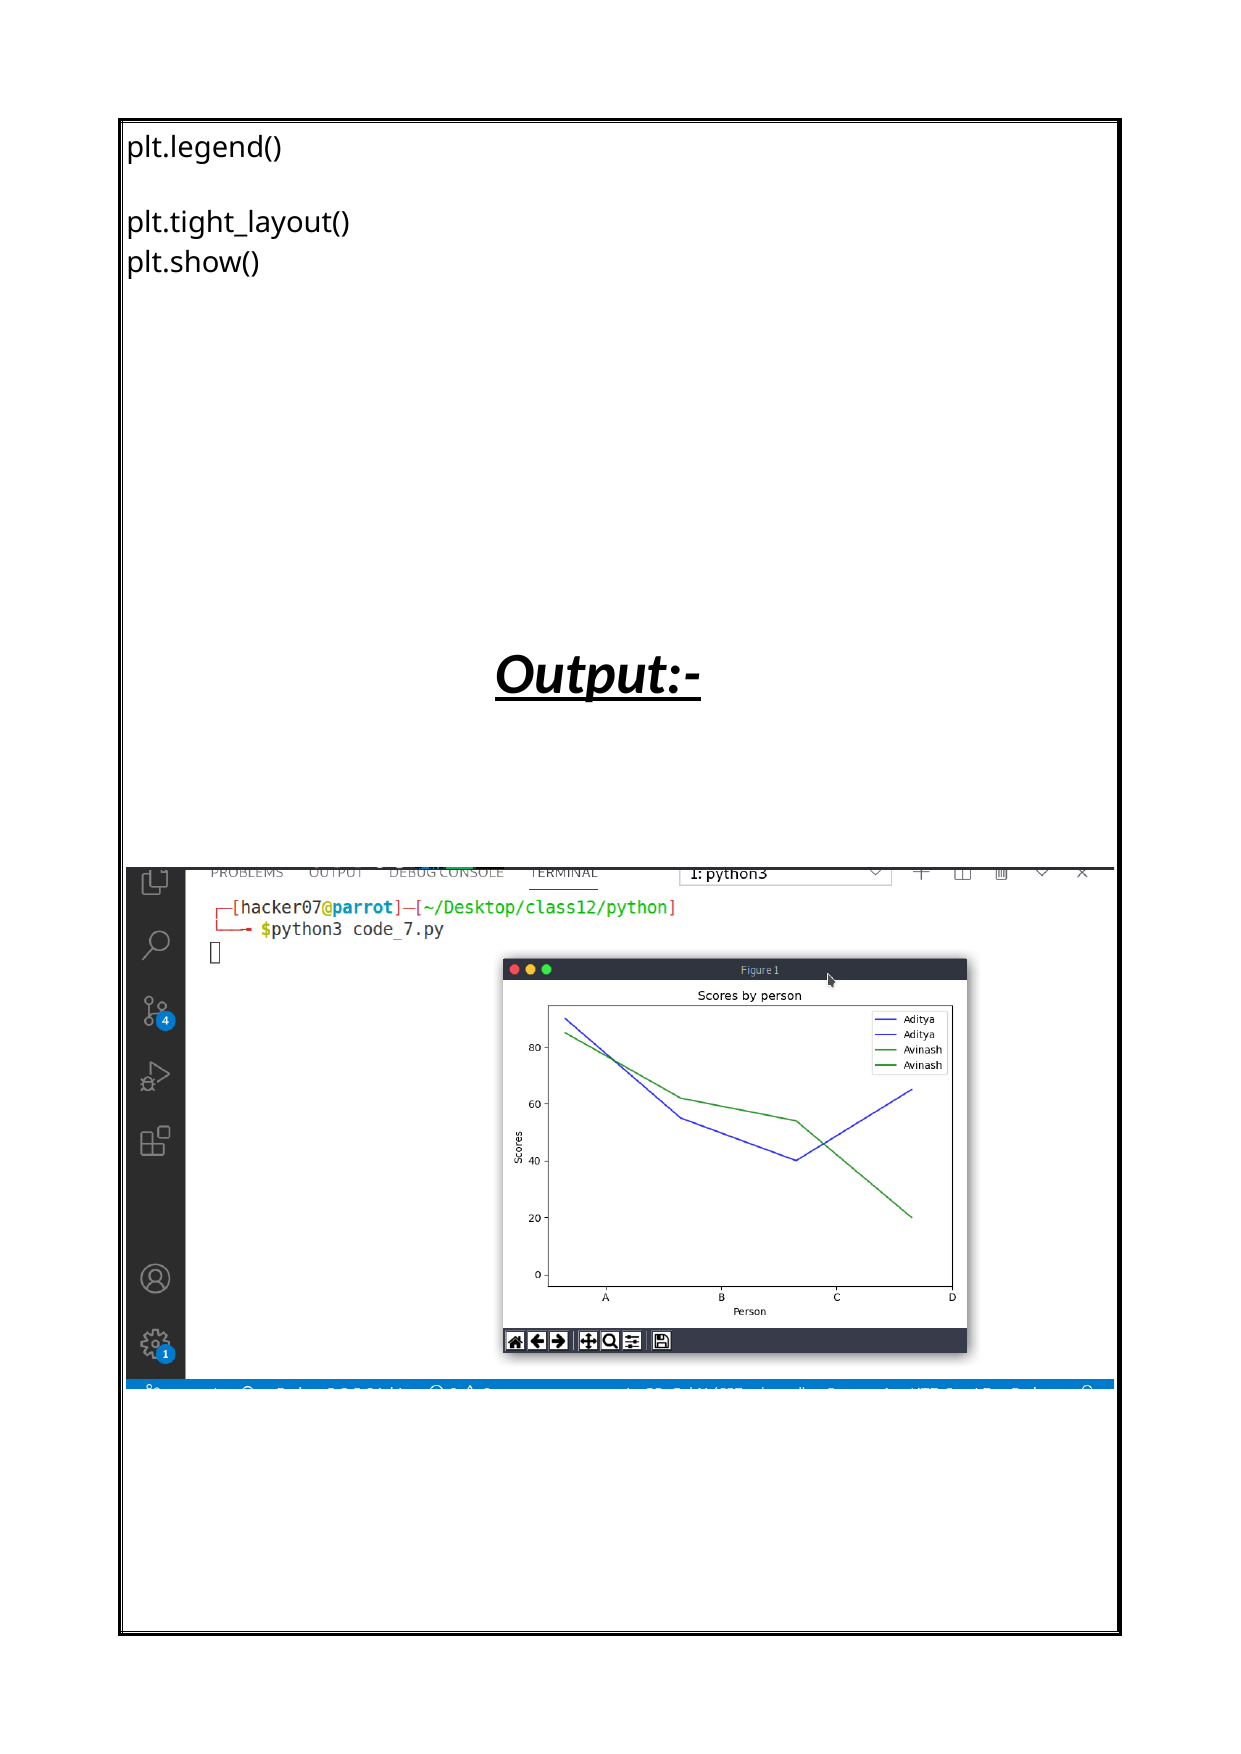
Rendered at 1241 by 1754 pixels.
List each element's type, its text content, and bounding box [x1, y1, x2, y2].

picture [126, 867, 1115, 1389]
text plt.show() [126, 241, 1114, 281]
text Output:- [126, 637, 1114, 708]
text plt.legend() [126, 126, 1114, 166]
text plt.tight_layout() [126, 201, 1114, 241]
